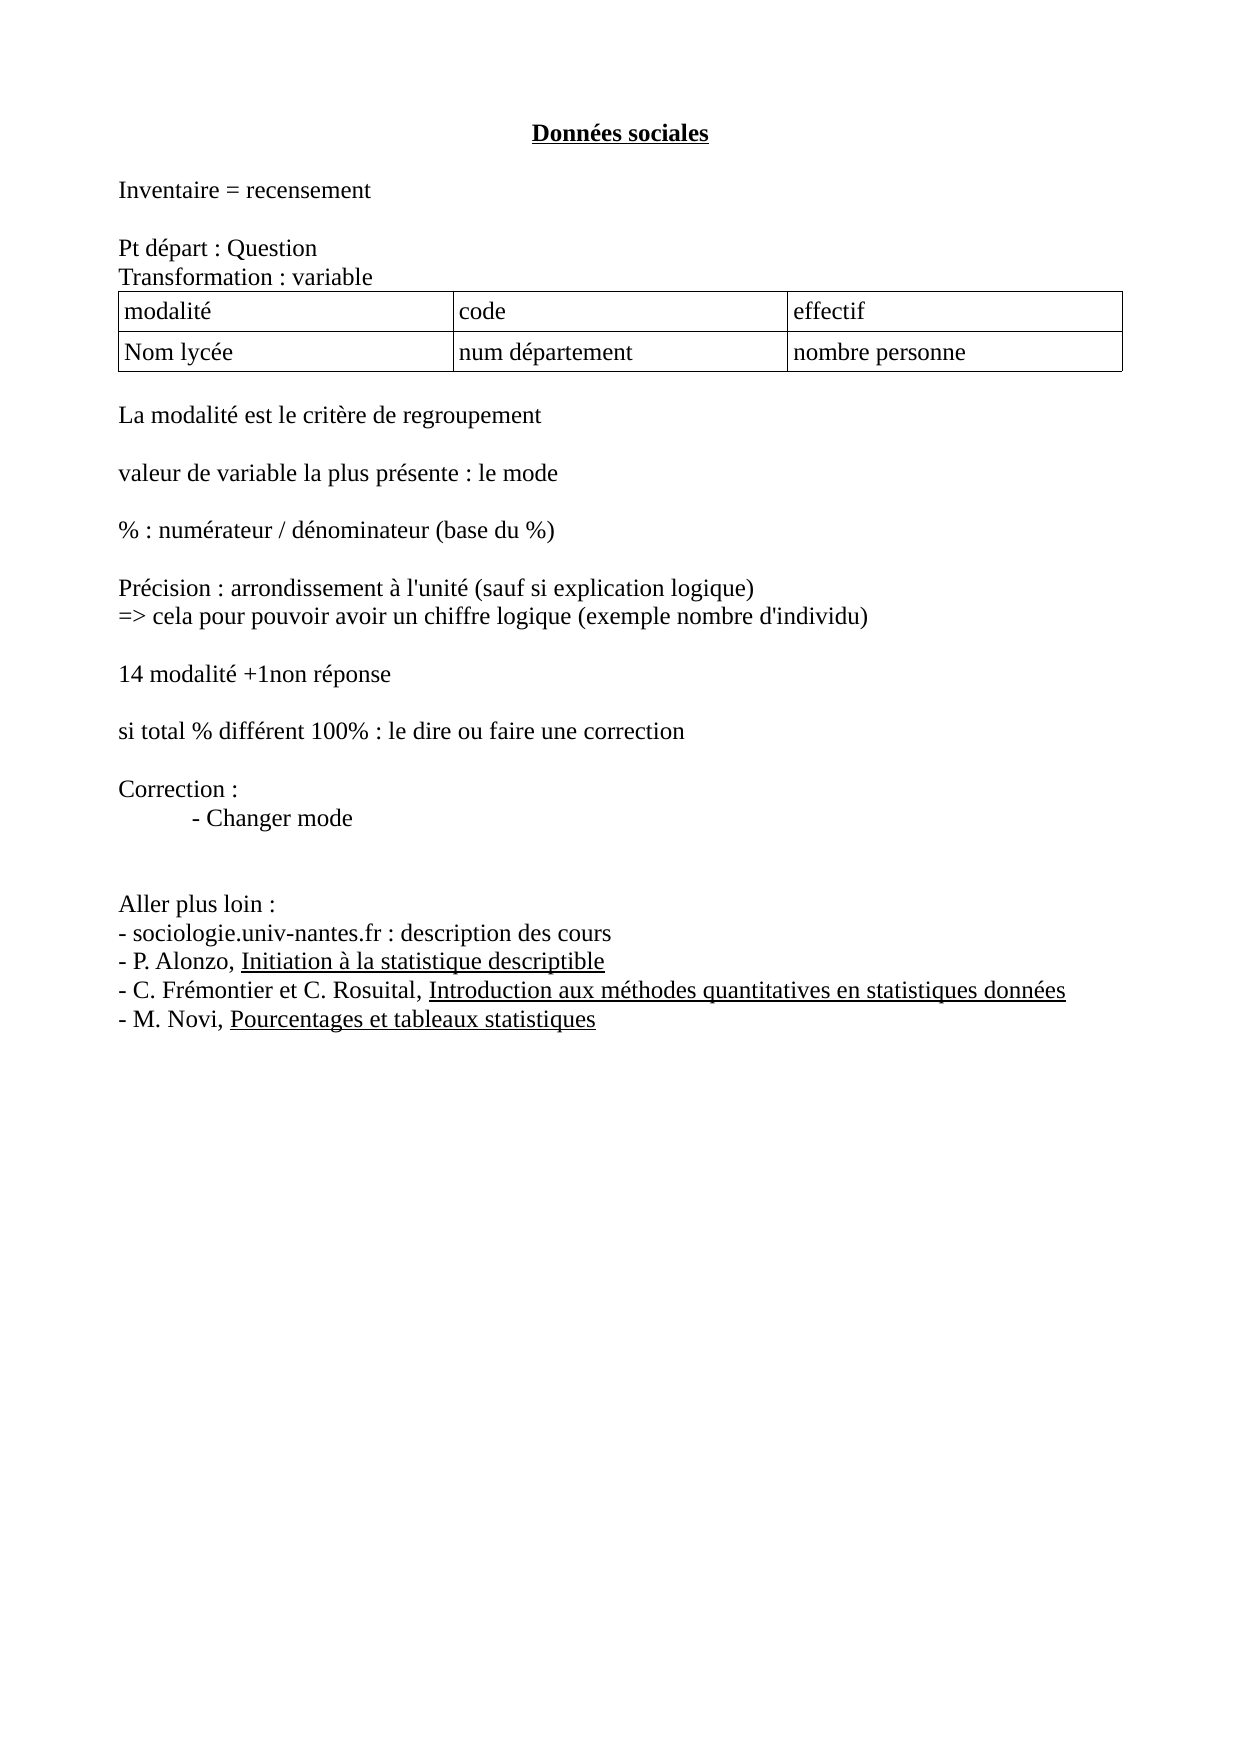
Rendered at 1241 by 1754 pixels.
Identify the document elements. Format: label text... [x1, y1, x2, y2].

text si total % différent 100% : le dire ou faire une correction [118, 716, 1122, 745]
table_header code [454, 292, 787, 331]
text valeur de variable la plus présente : le mode [118, 458, 1122, 486]
text 14 modalité +1non réponse [118, 659, 1122, 688]
text % : numérateur / dénominateur (base du %) [118, 515, 1122, 544]
text - M. Novi, Pourcentages et tableaux statistiques [118, 1004, 1122, 1033]
text - Changer mode [118, 803, 1122, 831]
text Correction : [118, 774, 1122, 803]
table_cell nombre personne [788, 332, 1122, 371]
text => cela pour pouvoir avoir un chiffre logique (exemple nombre d'individu) [118, 601, 1122, 630]
text Aller plus loin : [118, 889, 1122, 918]
table_header effectif [788, 292, 1122, 331]
text - P. Alonzo, Initiation à la statistique descriptible [118, 946, 1122, 975]
text Inventaire = recensement [118, 176, 1122, 204]
table_cell num département [454, 332, 787, 371]
text Transformation : variable [118, 262, 1122, 291]
text Pt départ : Question [118, 233, 1122, 262]
text - C. Frémontier et C. Rosuital, Introduction aux méthodes quantitatives en statistiques données [118, 975, 1122, 1004]
text Données sociales [118, 118, 1122, 147]
table_cell Nom lycée [119, 332, 453, 371]
table_header modalité [119, 292, 453, 331]
text Précision : arrondissement à l'unité (sauf si explication logique) [118, 573, 1122, 601]
text - sociologie.univ-nantes.fr : description des cours [118, 918, 1122, 946]
text La modalité est le critère de regroupement [118, 400, 1122, 429]
